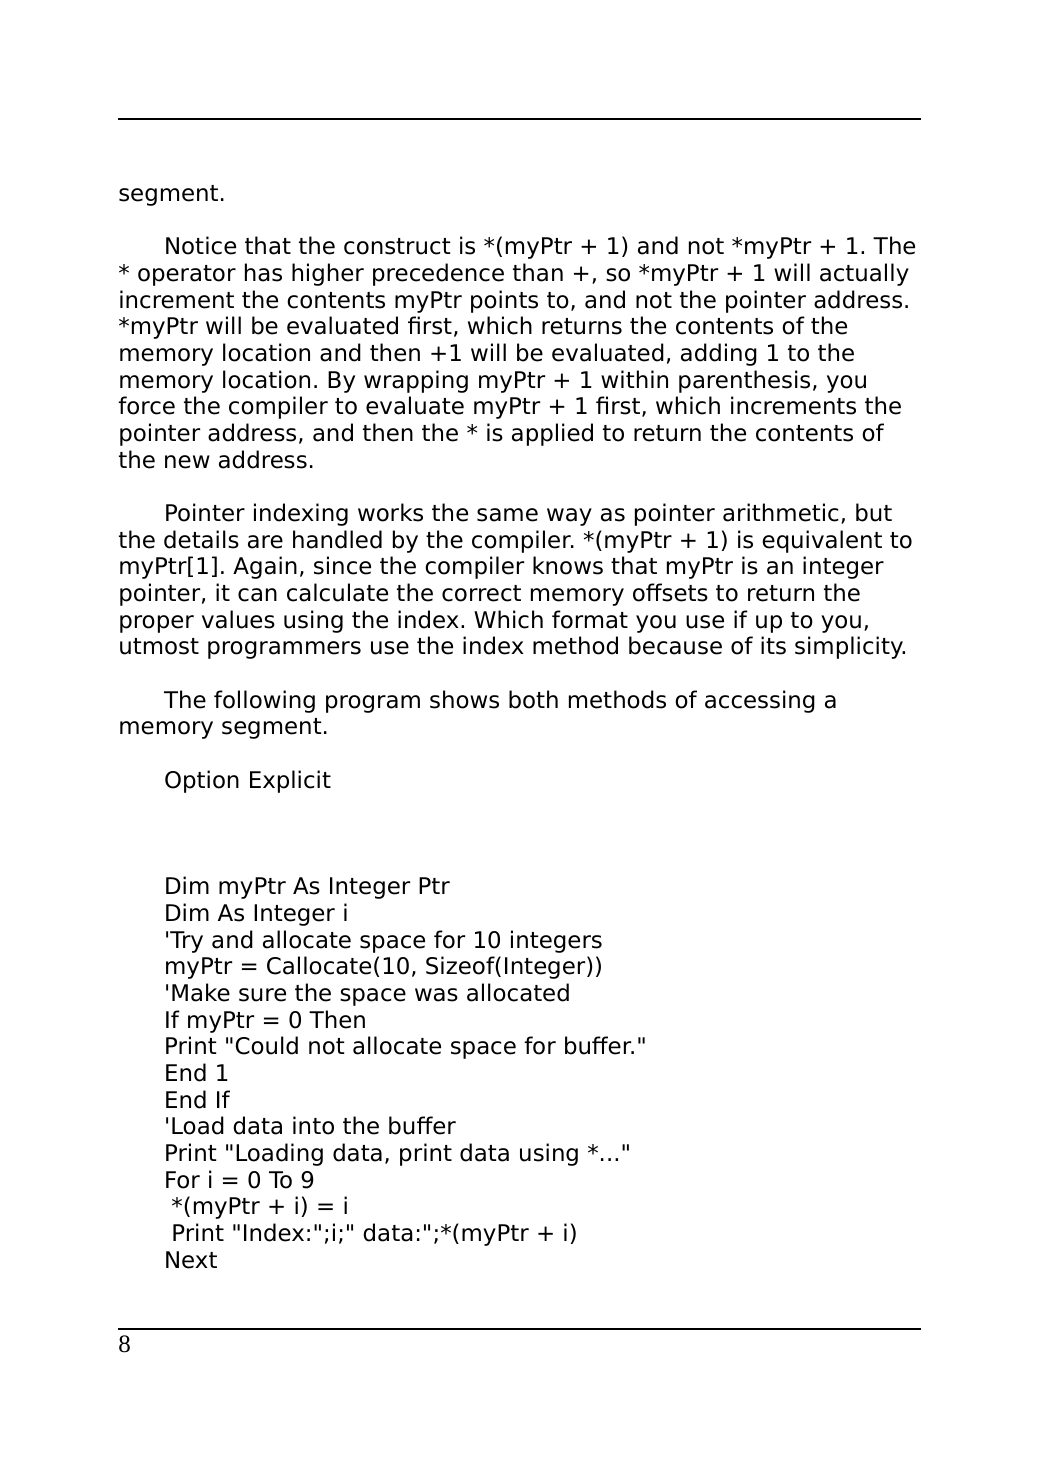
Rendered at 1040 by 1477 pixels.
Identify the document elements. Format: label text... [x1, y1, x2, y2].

text Next [118, 1247, 921, 1273]
text Dim myPtr As Integer Ptr [118, 873, 921, 900]
text For i = 0 To 9 [118, 1167, 921, 1193]
text myPtr = Callocate(10, Sizeof(Integer)) [118, 953, 921, 980]
text Dim As Integer i [118, 900, 921, 927]
text Pointer indexing works the same way as pointer arithmetic, but the details are handled by the compiler. *(myPtr + 1) is equivalent to myPtr[1]. Again, since the compiler knows that myPtr is an integer pointer, it can calculate the correct memory offsets to return the proper values using the index. Which format you use if up to you, utmost programmers use the index method because of its simplicity. [118, 500, 921, 660]
text End If [118, 1087, 921, 1113]
text Option Explicit [118, 767, 921, 793]
text 'Load data into the buffer [118, 1113, 921, 1140]
text End 1 [118, 1060, 921, 1087]
text *(myPtr + i) = i [118, 1193, 921, 1220]
text Print "Could not allocate space for buffer." [118, 1033, 921, 1060]
text If myPtr = 0 Then [118, 1007, 921, 1033]
text Print "Index:";i;" data:";*(myPtr + i) [118, 1220, 921, 1247]
text segment. [118, 180, 921, 207]
text 'Make sure the space was allocated [118, 980, 921, 1007]
text The following program shows both methods of accessing a memory segment. [118, 687, 921, 740]
text 'Try and allocate space for 10 integers [118, 927, 921, 953]
text Notice that the construct is *(myPtr + 1) and not *myPtr + 1. The * operator has higher precedence than +, so *myPtr + 1 will actually increment the contents myPtr points to, and not the pointer address. *myPtr will be evaluated first, which returns the contents of the memory location and then +1 will be evaluated, adding 1 to the memory location. By wrapping myPtr + 1 within parenthesis, you force the compiler to evaluate myPtr + 1 first, which increments the pointer address, and then the * is applied to return the contents of the new address. [118, 233, 921, 473]
text Print "Loading data, print data using *..." [118, 1140, 921, 1167]
